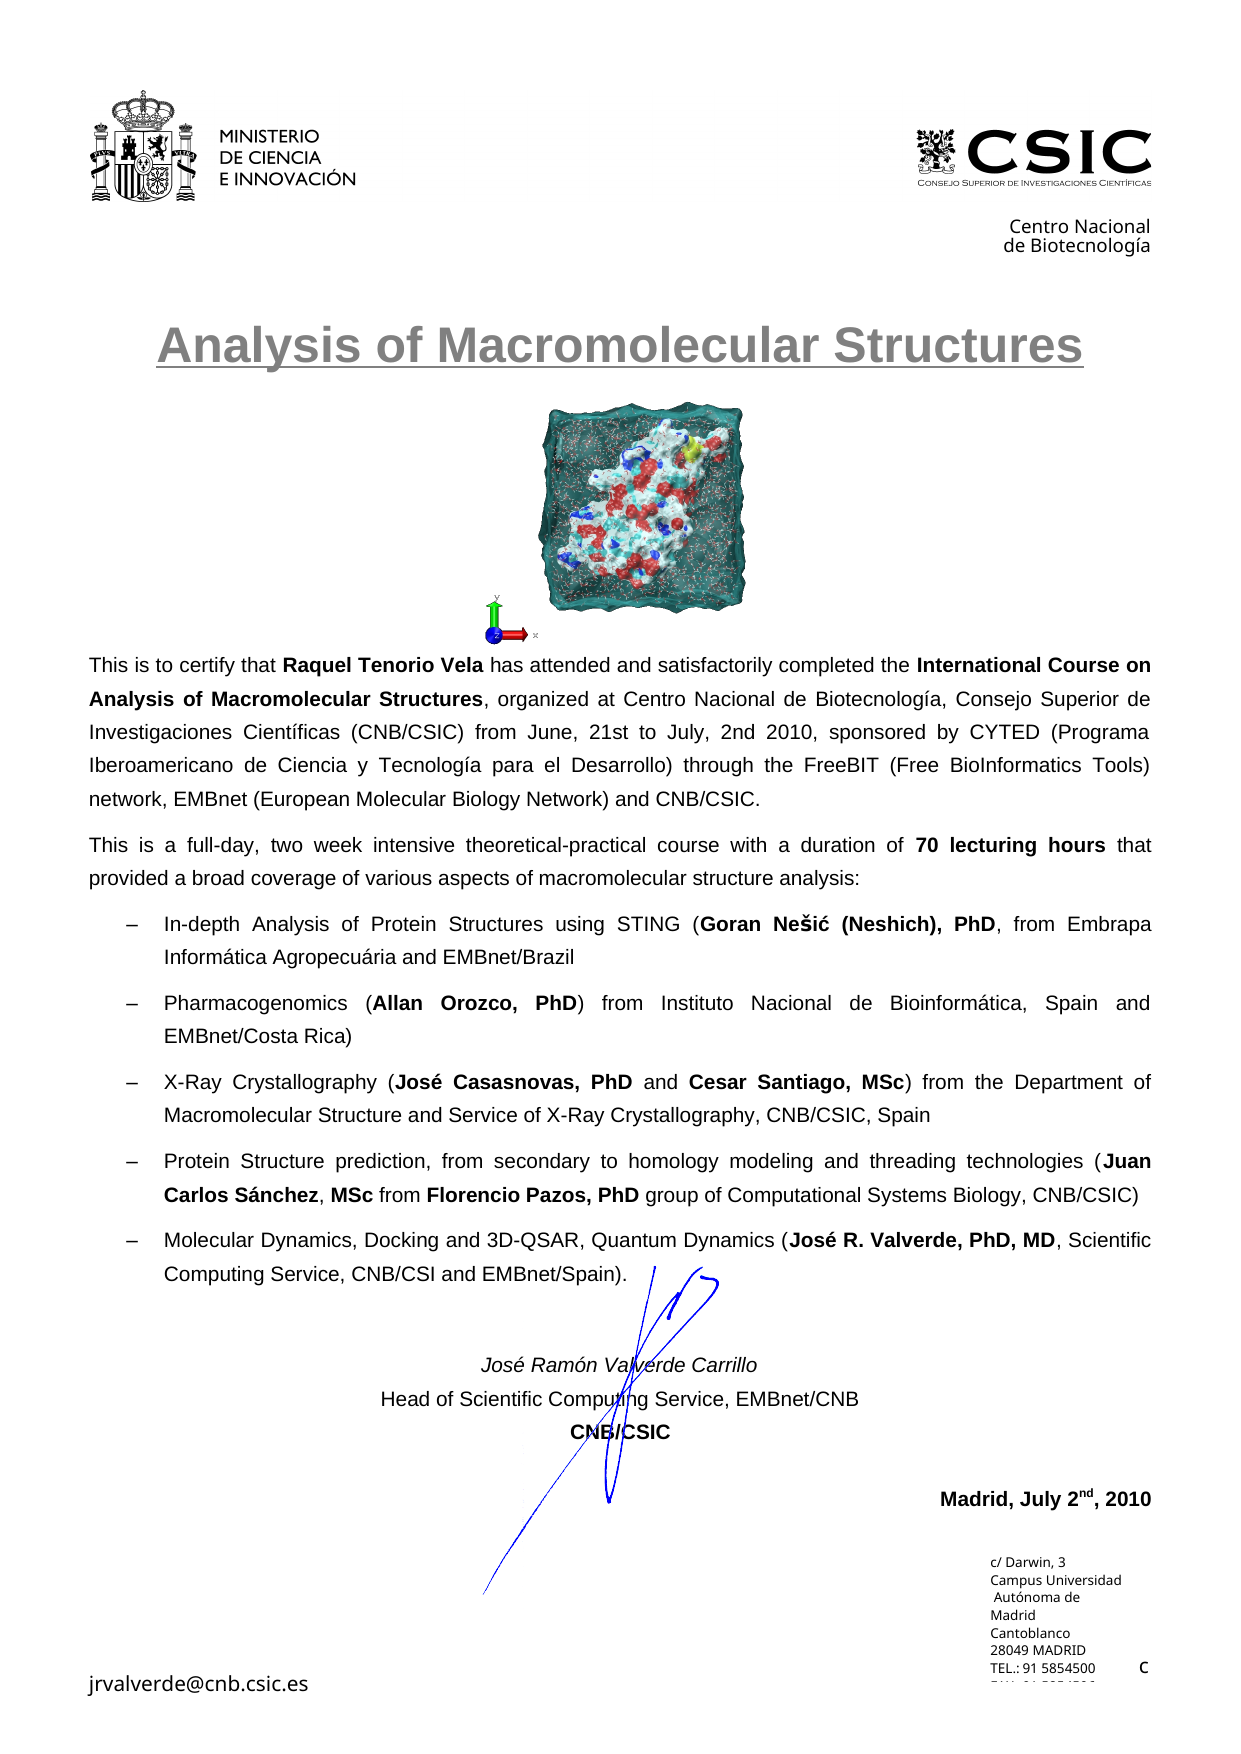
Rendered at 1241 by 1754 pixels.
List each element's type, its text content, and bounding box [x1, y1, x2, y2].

text Head of Scientific Computing Service, EMBnet/CNB [776, 1379, 1151, 1413]
list X-Ray Crystallography (José Casasnovas, PhD and Cesar Santiago, MSc) from the Department of Macromolecular Structure and Service of X-Ray Crystallography, CNB/CSIC, Spain [126, 1063, 1151, 1129]
text [89, 1479, 464, 1513]
list Molecular Dynamics, Docking and 3D-QSAR, Quantum Dynamics (José R. Valverde, PhD, MD, Scientific Computing Service, CNB/CSI and EMBnet/Spain). [126, 1221, 1151, 1288]
list In-depth Analysis of Protein Structures using STING (Goran Nešić (Neshich), PhD, from Embrapa Informática Agropecuária and EMBnet/Brazil [126, 904, 1151, 971]
text This is to certify that Raquel Tenorio Vela has attended and satisfactorily completed the International Course on Analysis of Macromolecular Structures, organized at Centro Nacional de Biotecnología, Consejo Superior de Investigaciones Científicas (CNB/CSIC) from June, 21st to July, 2nd 2010, sponsored by CYTED (Programa Iberoamericano de Ciencia y Tecnología para el Desarrollo) through the FreeBIT (Free BioInformatics Tools) network, EMBnet (European Molecular Biology Network) and CNB/CSIC. [89, 383, 1151, 813]
list Pharmacogenomics (Allan Orozco, PhD) from Instituto Nacional de Bioinformática, Spain and EMBnet/Costa Rica) [126, 984, 1151, 1050]
subtitle Analysis of Macromolecular Structures [89, 333, 1151, 370]
text Head of Scientific Computing Service, EMBnet/CNB [89, 1379, 464, 1413]
text This is a full-day, two week intensive theoretical-practical course with a duration of 70 lecturing hours that provided a broad coverage of various aspects of macromolecular structure analysis: [89, 825, 1151, 892]
text José Ramón Valverde Carrillo [776, 1346, 1151, 1379]
text CNB/CSIC [89, 1413, 464, 1446]
text Madrid, July 2nd, 2010 [776, 1479, 1151, 1513]
picture [90, 90, 1152, 202]
list Protein Structure prediction, from secondary to homology modeling and threading technologies (Juan Carlos Sánchez, MSc from Florencio Pazos, PhD group of Computational Systems Biology, CNB/CSIC) [126, 1142, 1151, 1209]
picture [482, 391, 758, 647]
picture [464, 1235, 776, 1618]
text CNB/CSIC [776, 1413, 1151, 1446]
text José Ramón Valverde Carrillo [89, 1346, 464, 1379]
